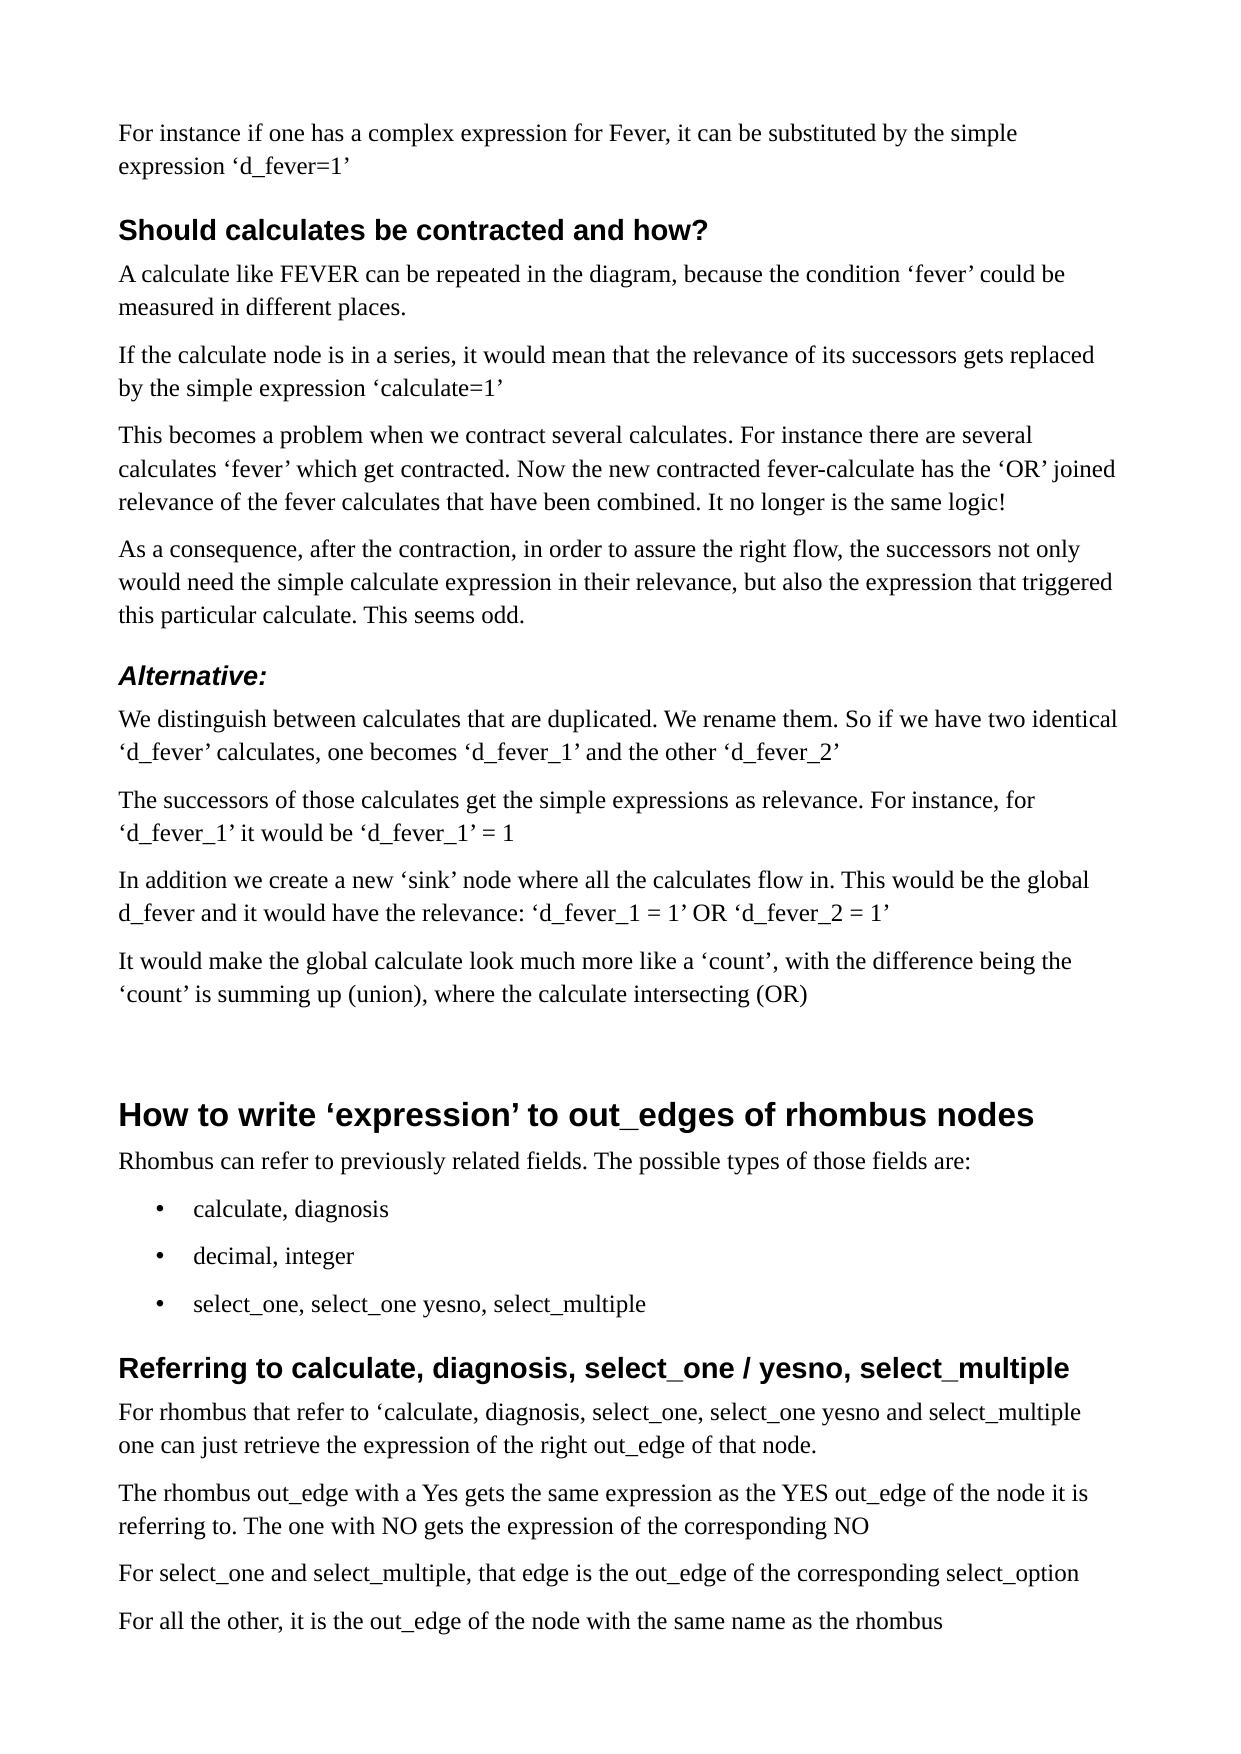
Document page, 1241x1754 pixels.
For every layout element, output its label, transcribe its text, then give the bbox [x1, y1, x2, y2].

subtitle Should calculates be contracted and how? [118, 213, 1122, 247]
text As a consequence, after the contraction, in order to assure the right flow, the successors not only would need the simple calculate expression in their relevance, but also the expression that triggered this particular calculate. This seems odd. [118, 534, 1122, 629]
subtitle How to write ‘expression’ to out_edges of rhombus nodes [118, 1095, 1122, 1133]
subtitle Referring to calculate, diagnosis, select_one / yesno, select_multiple [118, 1351, 1122, 1384]
text This becomes a problem when we contract several calculates. For instance there are several calculates ‘fever’ which get contracted. Now the new contracted fever-calculate has the ‘OR’ joined relevance of the fever calculates that have been combined. It no longer is the same logic! [118, 421, 1122, 515]
list calculate, diagnosis [156, 1194, 1122, 1222]
text In addition we create a new ‘sink’ node where all the calculates flow in. This would be the global d_fever and it would have the relevance: ‘d_fever_1 = 1’ OR ‘d_fever_2 = 1’ [118, 865, 1122, 927]
text The successors of those calculates get the simple expressions as relevance. For instance, for ‘d_fever_1’ it would be ‘d_fever_1’ = 1 [118, 785, 1122, 847]
text For rhombus that refer to ‘calculate, diagnosis, select_one, select_one yesno and select_multiple one can just retrieve the expression of the right out_edge of that node. [118, 1397, 1122, 1459]
text For select_one and select_multiple, that edge is the out_edge of the corresponding select_option [118, 1558, 1122, 1587]
list decimal, integer [156, 1241, 1122, 1270]
text It would make the global calculate look much more like a ‘count’, with the difference being the ‘count’ is summing up (union), where the calculate intersecting (OR) [118, 946, 1122, 1008]
text The rhombus out_edge with a Yes gets the same expression as the YES out_edge of the node it is referring to. The one with NO gets the expression of the corresponding NO [118, 1478, 1122, 1539]
text A calculate like FEVER can be repeated in the diagram, because the condition ‘fever’ could be measured in different places. [118, 259, 1122, 321]
list select_one, select_one yesno, select_multiple [156, 1289, 1122, 1318]
text If the calculate node is in a series, it would mean that the relevance of its successors gets replaced by the simple expression ‘calculate=1’ [118, 340, 1122, 402]
text We distinguish between calculates that are duplicated. We rename them. So if we have two identical ‘d_fever’ calculates, one becomes ‘d_fever_1’ and the other ‘d_fever_2’ [118, 704, 1122, 766]
text Rhombus can refer to previously related fields. The possible types of those fields are: [118, 1146, 1122, 1175]
text For all the other, it is the out_edge of the node with the same name as the rhombus [118, 1606, 1122, 1635]
text For instance if one has a complex expression for Fever, it can be substituted by the simple expression ‘d_fever=1’ [118, 118, 1122, 180]
subtitle Alternative: [118, 660, 1122, 692]
